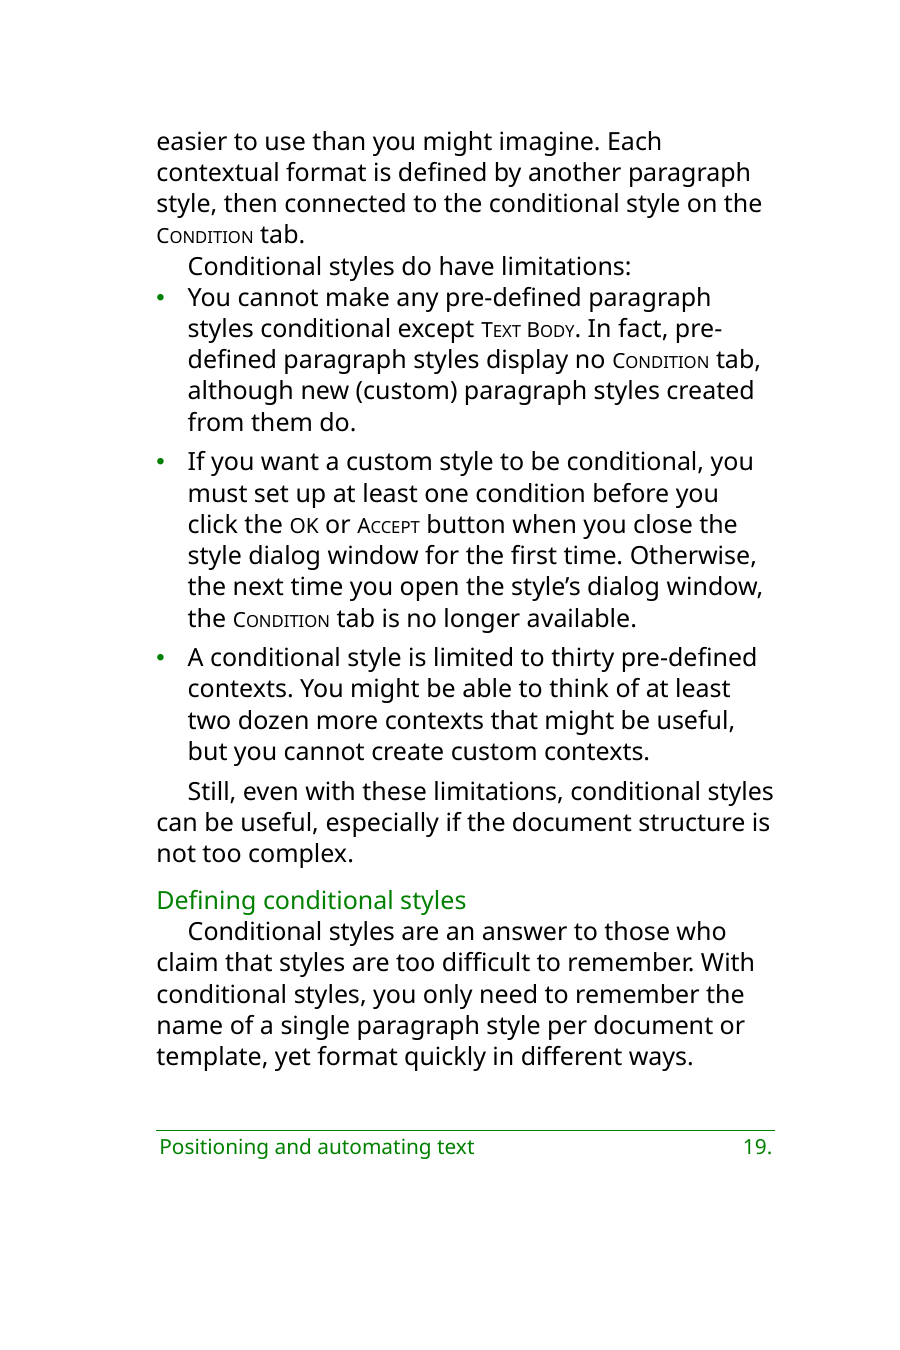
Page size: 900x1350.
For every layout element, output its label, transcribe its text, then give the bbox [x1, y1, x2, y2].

list If you want a custom style to be conditional, you must set up at least one condition before you click the OK or Accept button when you close the style dialog window for the first time. Otherwise, the next time you open the style’s dialog window, the Condition tab is no longer available. [156, 446, 775, 633]
list You cannot make any pre-defined paragraph styles conditional except Text Body. In fact, pre-defined paragraph styles display no Condition tab, although new (custom) paragraph styles created from them do. [156, 281, 775, 437]
text Still, even with these limitations, conditional styles can be useful, especially if the document structure is not too complex. [156, 775, 775, 869]
subtitle Defining conditional styles [156, 884, 775, 916]
text easier to use than you might imagine. Each contextual format is defined by another paragraph style, then connected to the conditional style on the Condition tab. [156, 125, 775, 250]
text Conditional styles do have limitations: [156, 250, 775, 281]
text Conditional styles are an answer to those who claim that styles are too difficult to remember. With conditional styles, you only need to remember the name of a single paragraph style per document or template, yet format quickly in different ways. [156, 916, 775, 1072]
list A conditional style is limited to thirty pre-defined contexts. You might be able to think of at least two dozen more contexts that might be useful, but you cannot create custom contexts. [156, 642, 775, 767]
